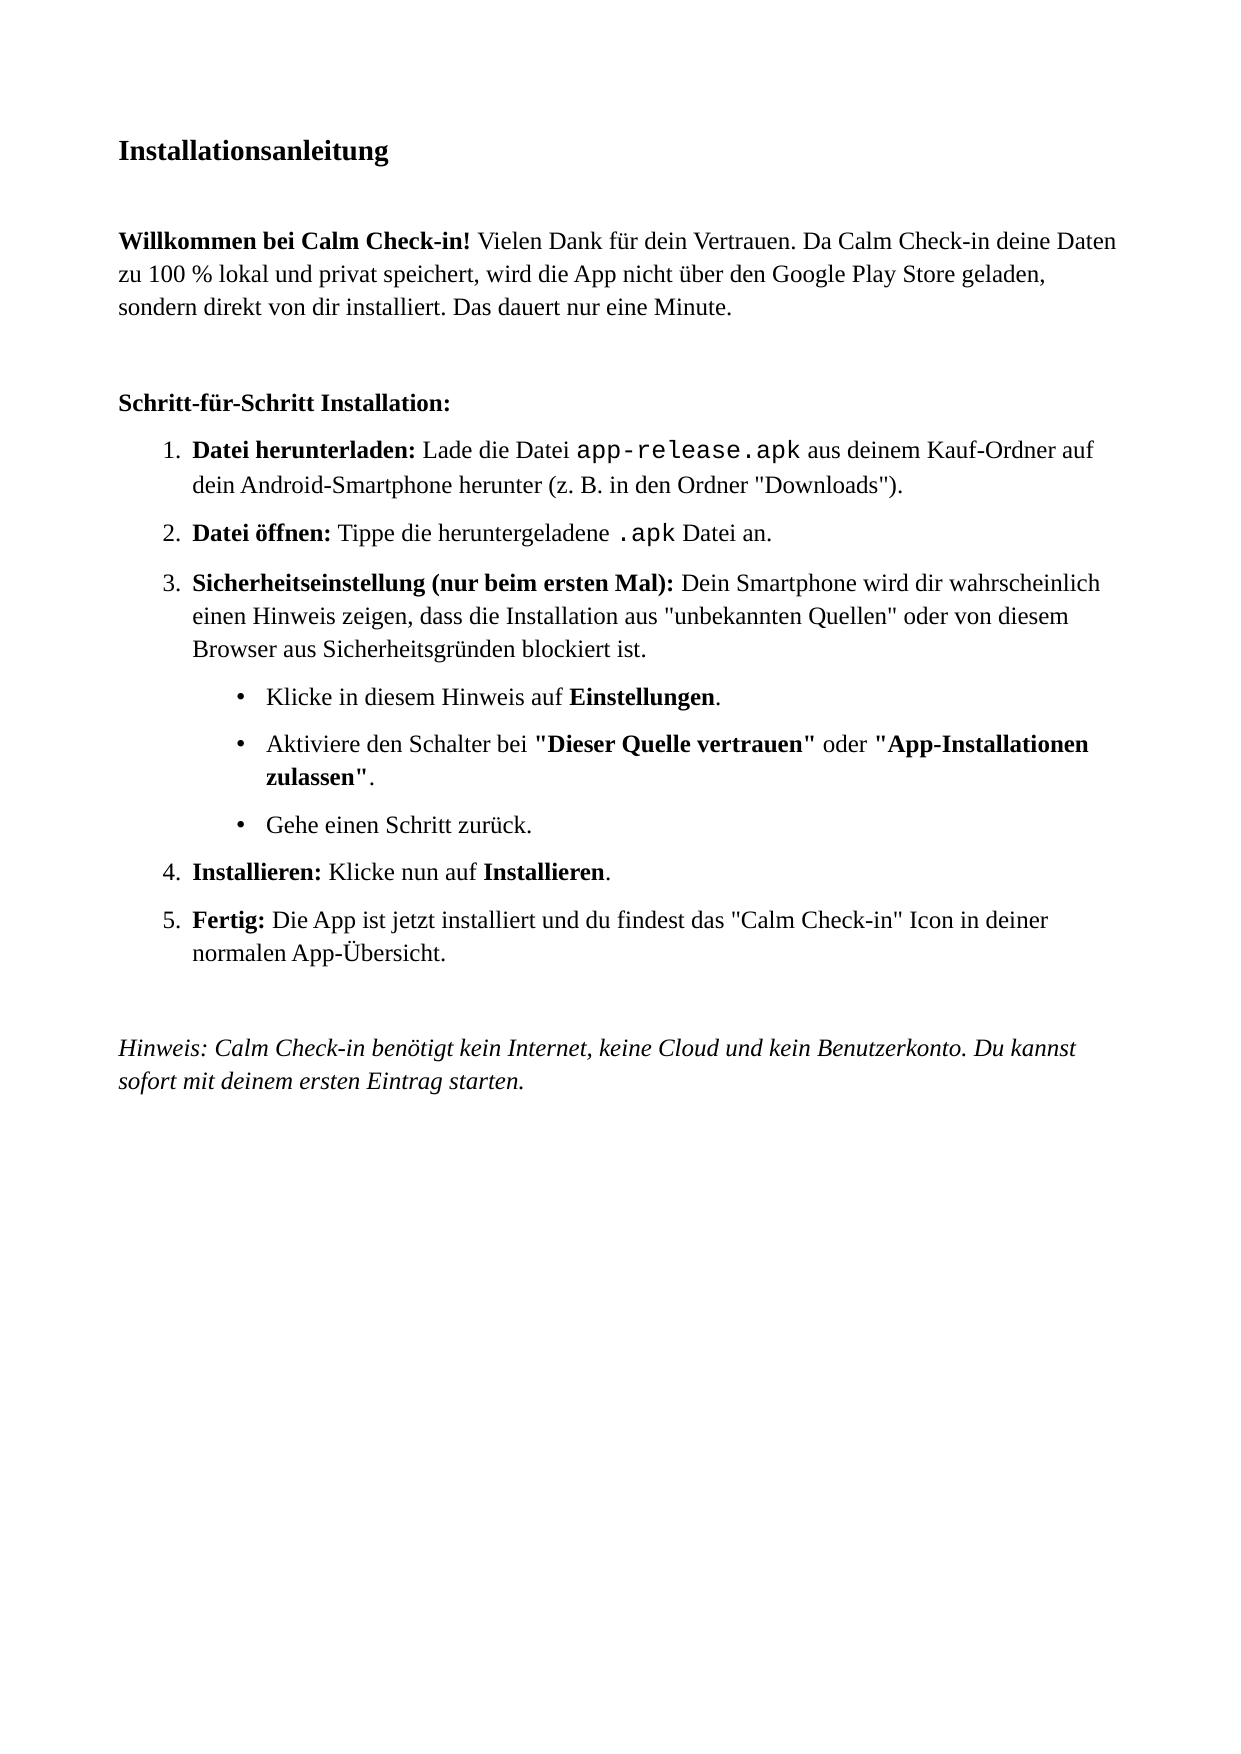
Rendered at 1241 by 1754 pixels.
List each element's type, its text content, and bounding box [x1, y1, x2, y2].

subtitle Installationsanleitung [118, 133, 1122, 166]
list Gehe einen Schritt zurück. [236, 810, 1122, 838]
text Hinweis: Calm Check-in benötigt kein Internet, keine Cloud und kein Benutzerkonto. Du kannst sofort mit deinem ersten Eintrag starten. [118, 1033, 1122, 1095]
list Sicherheitseinstellung (nur beim ersten Mal): Dein Smartphone wird dir wahrscheinlich einen Hinweis zeigen, dass die Installation aus "unbekannten Quellen" oder von diesem Browser aus Sicherheitsgründen blockiert ist. [162, 568, 1122, 663]
list Installieren: Klicke nun auf Installieren. [162, 857, 1122, 886]
list Datei herunterladen: Lade die Datei app-release.apk aus deinem Kauf-Ordner auf dein Android-Smartphone herunter (z. B. in den Ordner "Downloads"). [162, 435, 1122, 499]
list Datei öffnen: Tippe die heruntergeladene .apk Datei an. [162, 518, 1122, 549]
list Klicke in diesem Hinweis auf Einstellungen. [236, 682, 1122, 710]
text Willkommen bei Calm Check-in! Vielen Dank für dein Vertrauen. Da Calm Check-in deine Daten zu 100 % lokal und privat speichert, wird die App nicht über den Google Play Store geladen, sondern direkt von dir installiert. Das dauert nur eine Minute. [118, 226, 1122, 321]
list Aktiviere den Schalter bei "Dieser Quelle vertrauen" oder "App-Installationen zulassen". [236, 729, 1122, 791]
text Schritt-für-Schritt Installation: [118, 388, 1122, 416]
list Fertig: Die App ist jetzt installiert und du findest das "Calm Check-in" Icon in deiner normalen App-Übersicht. [162, 905, 1122, 967]
